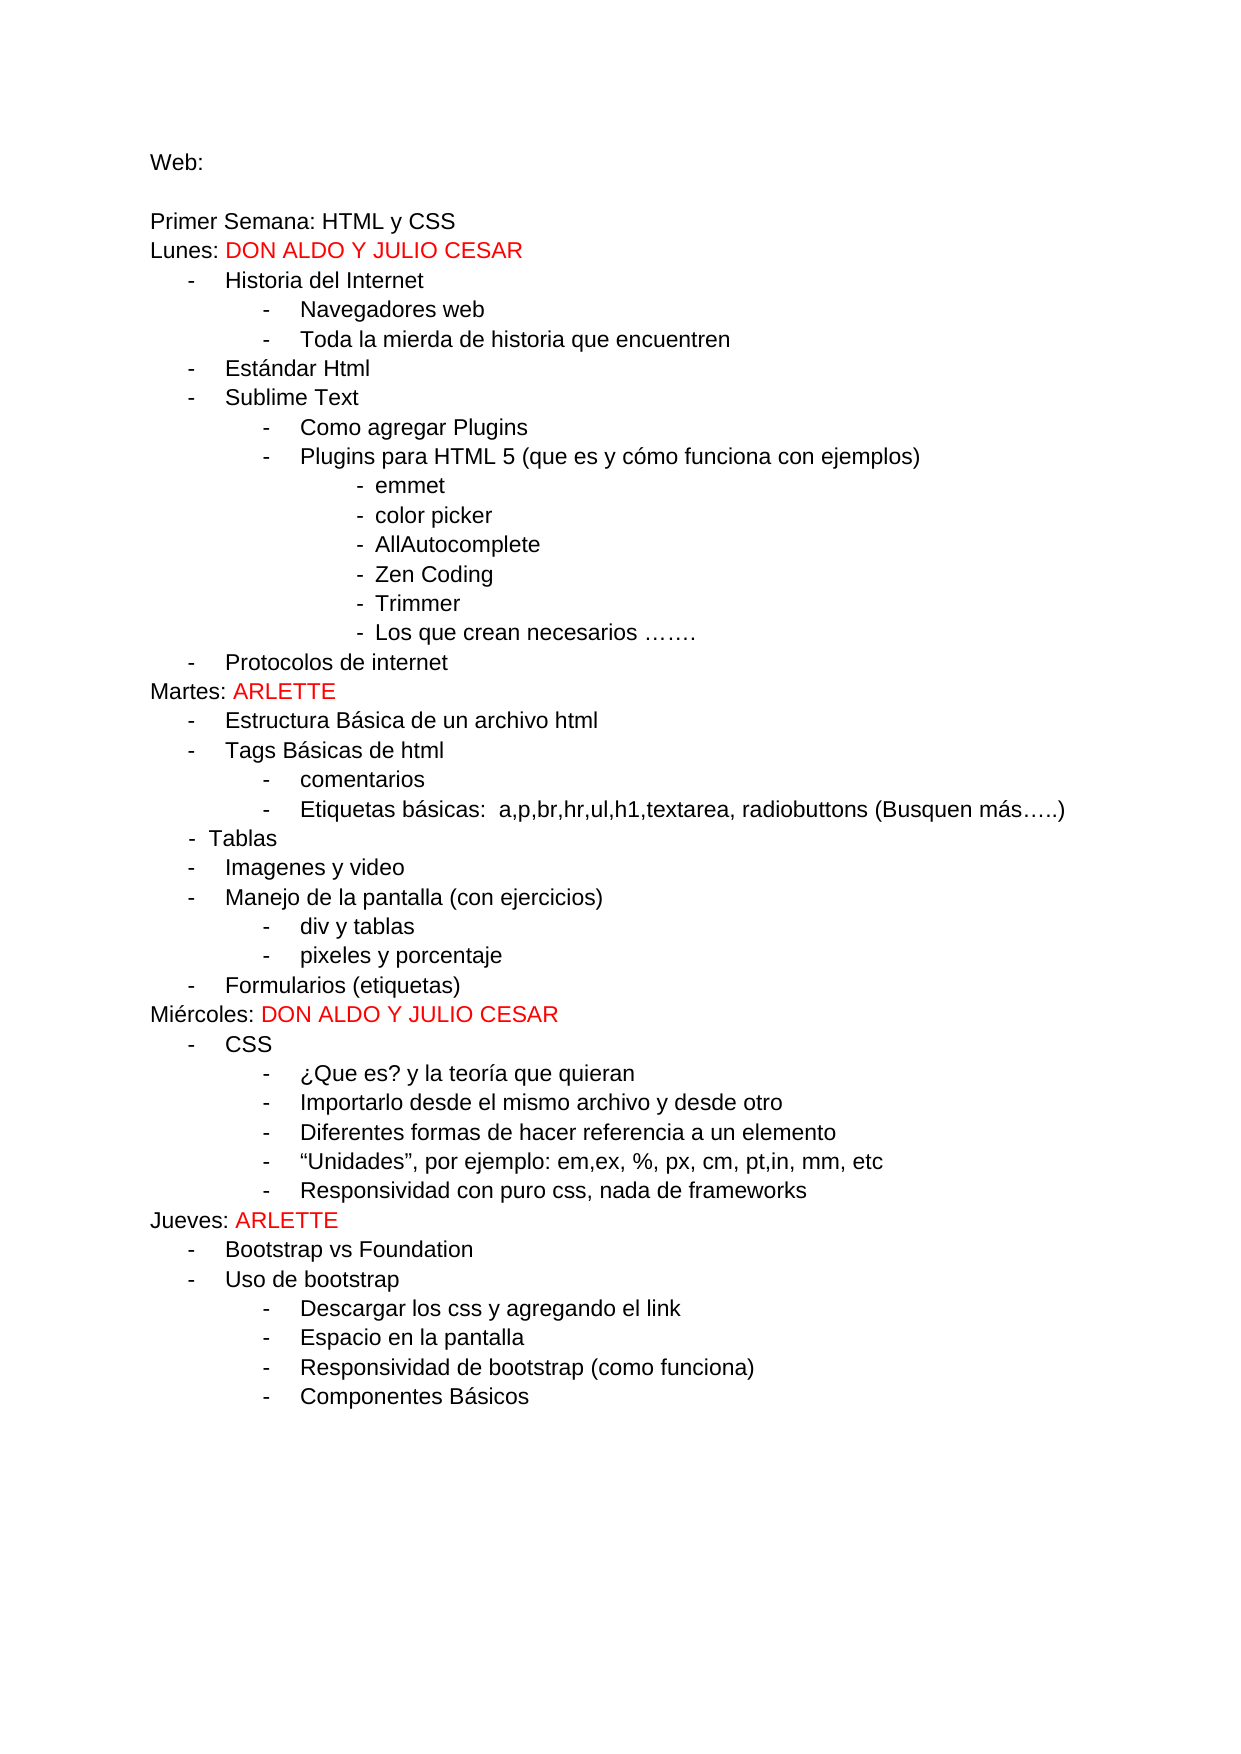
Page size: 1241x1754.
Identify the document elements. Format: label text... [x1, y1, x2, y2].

list Imagenes y video [187, 855, 1091, 881]
list Toda la mierda de historia que encuentren [262, 326, 1091, 352]
list color picker [356, 502, 1091, 528]
text Lunes: DON ALDO Y JULIO CESAR [150, 238, 1091, 264]
list Como agregar Plugins [262, 414, 1091, 440]
list Bootstrap vs Foundation [187, 1237, 1091, 1262]
list Plugins para HTML 5 (que es y cómo funciona con ejemplos) [262, 444, 1091, 469]
list Responsividad con puro css, nada de frameworks [262, 1178, 1091, 1204]
list Formularios (etiquetas) [187, 972, 1091, 998]
list div y tablas [262, 914, 1091, 939]
text Jueves: ARLETTE [150, 1207, 1091, 1233]
text Martes: ARLETTE [150, 679, 1091, 704]
list Diferentes formas de hacer referencia a un elemento [262, 1119, 1091, 1145]
list Componentes Básicos [262, 1384, 1091, 1409]
list Los que crean necesarios ……. [356, 620, 1091, 646]
list Descargar los css y agregando el link [262, 1296, 1091, 1321]
list Protocolos de internet [187, 649, 1091, 675]
list emmet [356, 473, 1091, 499]
list “Unidades”, por ejemplo: em,ex, %, px, cm, pt,in, mm, etc [262, 1149, 1091, 1174]
list Responsividad de bootstrap (como funciona) [262, 1354, 1091, 1380]
list AllAutocomplete [356, 532, 1091, 557]
list Trimmer [356, 591, 1091, 616]
list Espacio en la pantalla [262, 1325, 1091, 1351]
list Navegadores web [262, 297, 1091, 322]
list Estructura Básica de un archivo html [187, 708, 1091, 734]
list Etiquetas básicas: a,p,br,hr,ul,h1,textarea, radiobuttons (Busquen más…..) [262, 796, 1091, 822]
list comentarios [262, 767, 1091, 792]
text Miércoles: DON ALDO Y JULIO CESAR [150, 1002, 1091, 1027]
list ¿Que es? y la teoría que quieran [262, 1061, 1091, 1086]
text - Tablas [150, 826, 1091, 851]
list Manejo de la pantalla (con ejercicios) [187, 884, 1091, 910]
list Tags Básicas de html [187, 737, 1091, 763]
list Importarlo desde el mismo archivo y desde otro [262, 1090, 1091, 1116]
list Historia del Internet [187, 267, 1091, 293]
list pixeles y porcentaje [262, 943, 1091, 969]
list Uso de bootstrap [187, 1266, 1091, 1292]
list Estándar Html [187, 356, 1091, 381]
text Web: [150, 150, 1091, 176]
list Sublime Text [187, 385, 1091, 411]
text Primer Semana: HTML y CSS [150, 209, 1091, 234]
list CSS [187, 1031, 1091, 1057]
list Zen Coding [356, 561, 1091, 587]
